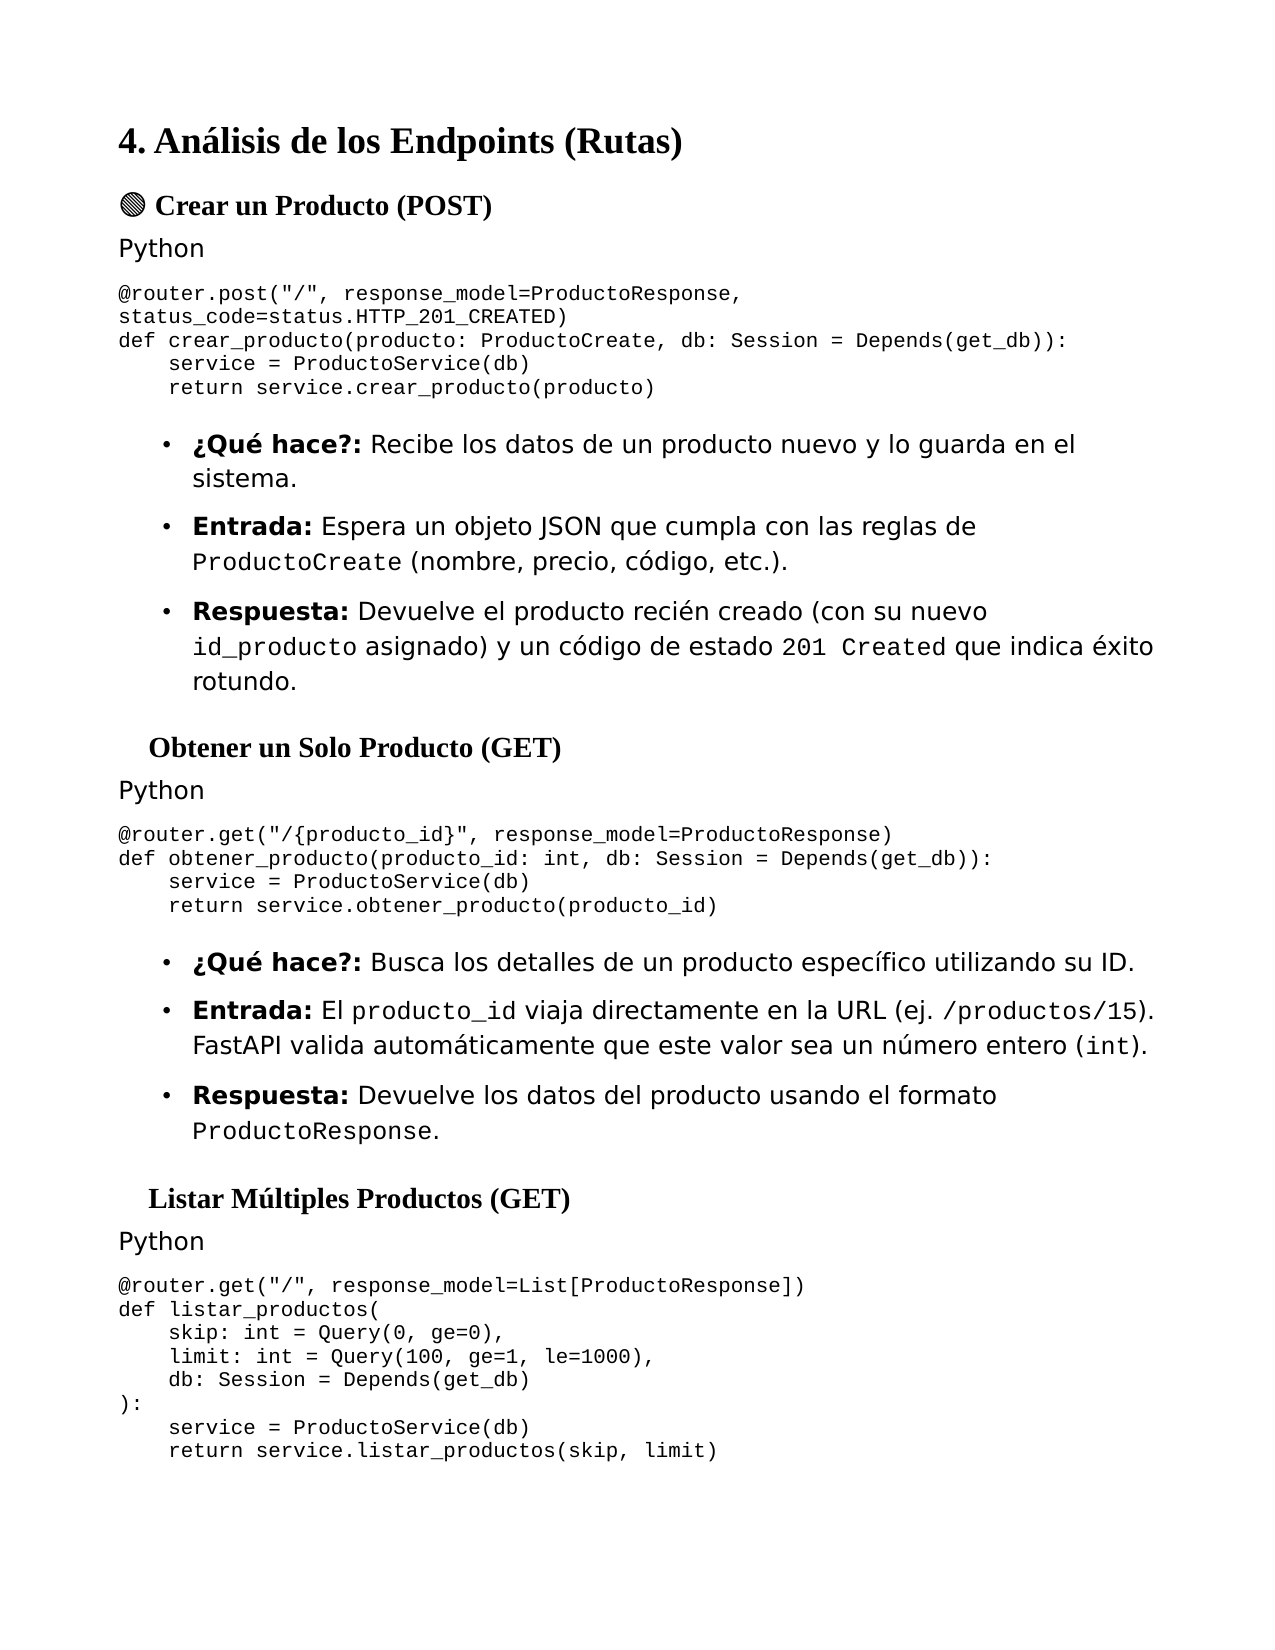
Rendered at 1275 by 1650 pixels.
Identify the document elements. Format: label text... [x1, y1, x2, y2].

text @router.get("/{producto_id}", response_model=ProductoResponse) [118, 824, 1157, 848]
list Entrada: Espera un objeto JSON que cumpla con las reglas de ProductoCreate (nombre, precio, código, etc.). [162, 512, 1157, 578]
list ¿Qué hace?: Busca los detalles de un producto específico utilizando su ID. [162, 948, 1157, 977]
text limit: int = Query(100, ge=1, le=1000), [118, 1346, 1157, 1369]
text return service.obtener_producto(producto_id) [118, 895, 1157, 918]
subtitle 🔵 Listar Múltiples Productos (GET) [118, 1181, 1157, 1214]
text service = ProductoService(db) [118, 1417, 1157, 1440]
text return service.crear_producto(producto) [118, 377, 1157, 401]
subtitle 🟢 Crear un Producto (POST) [118, 188, 1157, 222]
subtitle 🔵 Obtener un Solo Producto (GET) [118, 730, 1157, 763]
list Entrada: El producto_id viaja directamente en la URL (ej. /productos/15). FastAPI valida automáticamente que este valor sea un número entero (int). [162, 996, 1157, 1062]
text def listar_productos( [118, 1298, 1157, 1322]
list Respuesta: Devuelve los datos del producto usando el formato ProductoResponse. [162, 1081, 1157, 1147]
text db: Session = Depends(get_db) [118, 1369, 1157, 1393]
text Python [118, 1227, 1157, 1256]
list Respuesta: Devuelve el producto recién creado (con su nuevo id_producto asignado) y un código de estado 201 Created que indica éxito rotundo. [162, 597, 1157, 696]
text service = ProductoService(db) [118, 871, 1157, 895]
text Python [118, 234, 1157, 263]
text def crear_producto(producto: ProductoCreate, db: Session = Depends(get_db)): [118, 330, 1157, 353]
list ¿Qué hace?: Recibe los datos de un producto nuevo y lo guarda en el sistema. [162, 430, 1157, 493]
text skip: int = Query(0, ge=0), [118, 1322, 1157, 1346]
subtitle 4. Análisis de los Endpoints (Rutas) [118, 118, 1157, 161]
text @router.post("/", response_model=ProductoResponse, status_code=status.HTTP_201_CREATED) [118, 282, 1157, 330]
text @router.get("/", response_model=List[ProductoResponse]) [118, 1275, 1157, 1298]
text Python [118, 776, 1157, 805]
text service = ProductoService(db) [118, 353, 1157, 377]
text def obtener_producto(producto_id: int, db: Session = Depends(get_db)): [118, 848, 1157, 871]
text ): [118, 1393, 1157, 1417]
text return service.listar_productos(skip, limit) [118, 1440, 1157, 1464]
